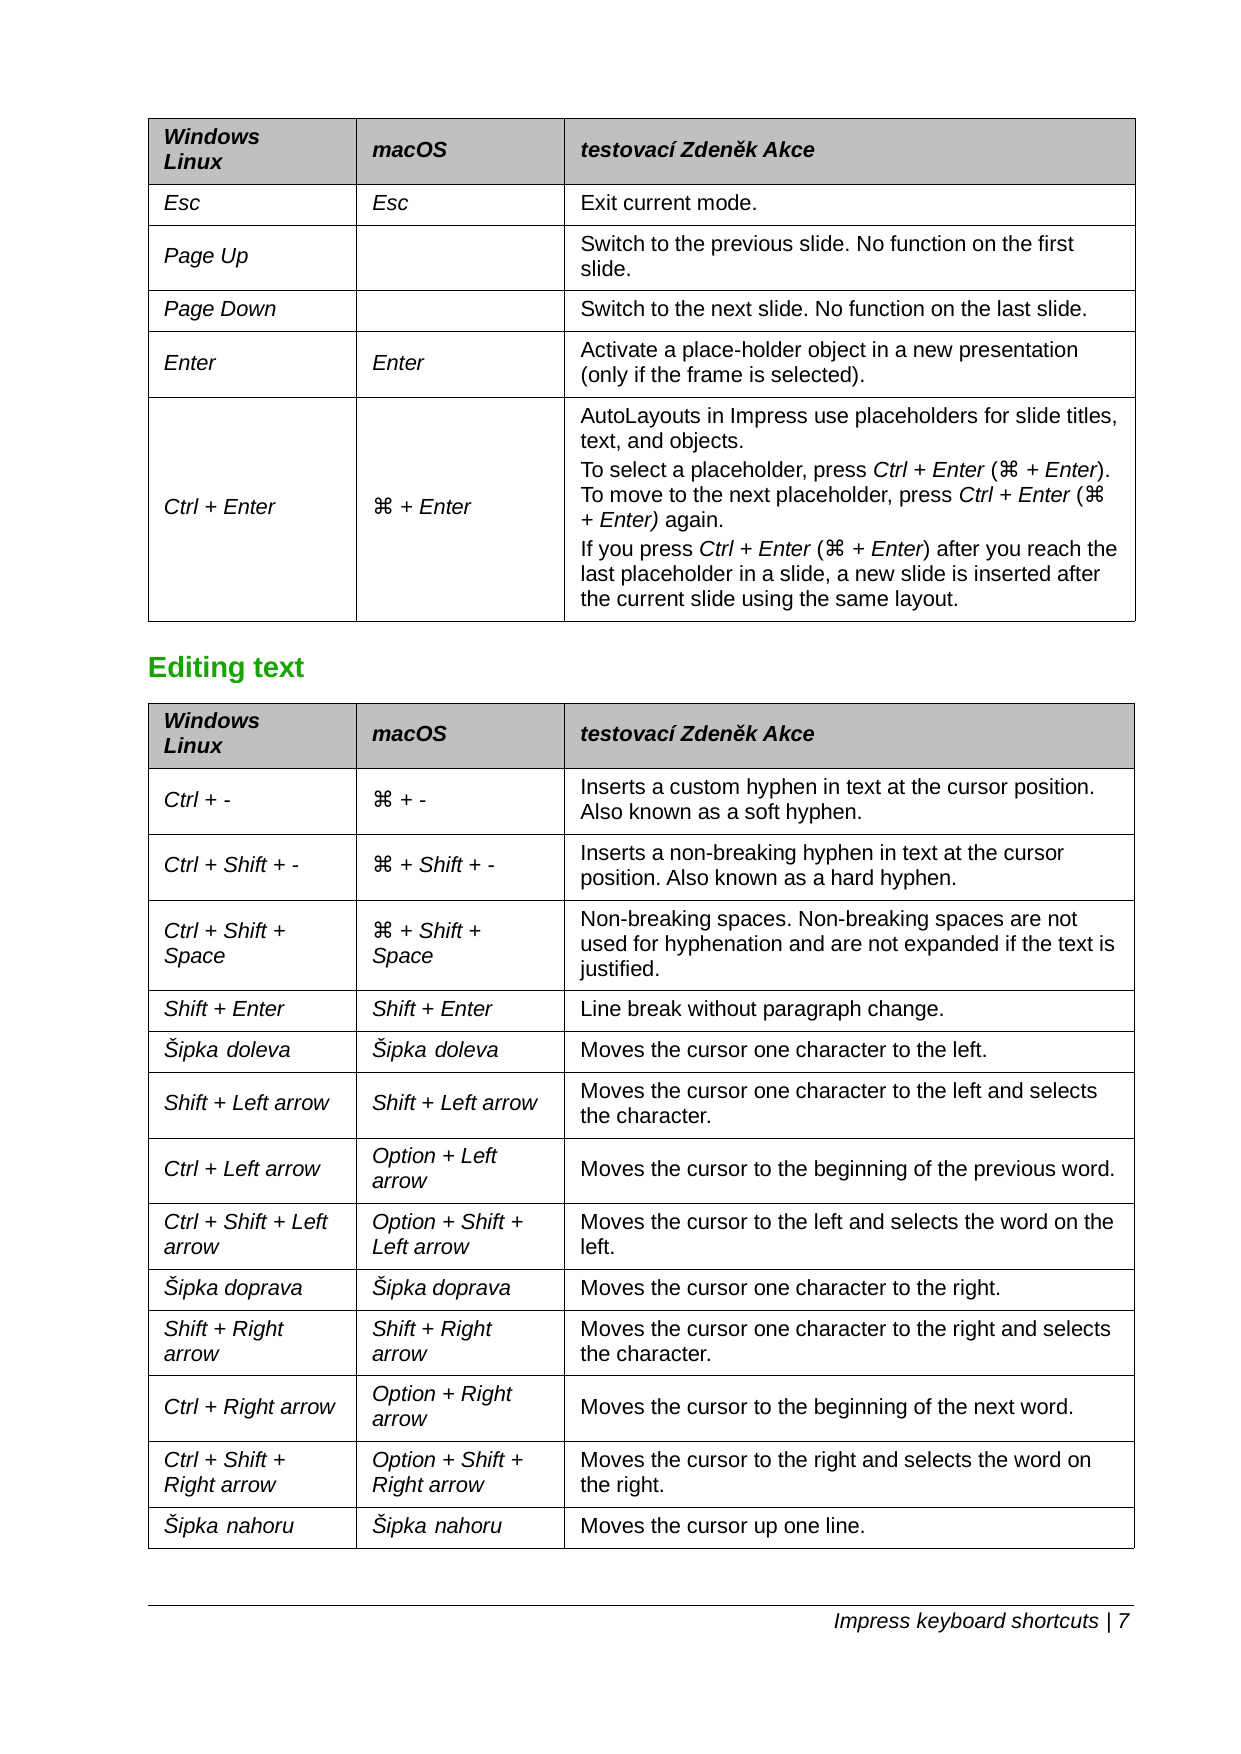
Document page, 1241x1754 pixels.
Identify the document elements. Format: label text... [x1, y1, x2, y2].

table_cell Exit current mode. [565, 185, 1135, 224]
table_cell Moves the cursor to the beginning of the previous word. [565, 1139, 1134, 1203]
table_header macOS [357, 704, 564, 768]
table_cell Šipka nahoru [149, 1508, 356, 1548]
table_cell Inserts a non-breaking hyphen in text at the cursor position. Also known as a hard hyphen. [565, 835, 1134, 899]
table_cell Ctrl + Shift + Left arrow [149, 1204, 356, 1269]
table_cell Shift + Enter [357, 991, 564, 1031]
table_cell Ctrl + Shift + Right arrow [149, 1442, 356, 1507]
table_cell Šipka nahoru [357, 1508, 564, 1548]
table_header Windows Linux [149, 704, 356, 768]
table_cell Moves the cursor to the beginning of the next word. [565, 1376, 1134, 1441]
table_cell Option + Left arrow [357, 1139, 564, 1203]
subtitle Editing text [148, 650, 1134, 684]
table_header testovací Zdeněk Akce [565, 119, 1135, 184]
table_cell Non-breaking spaces. Non-breaking spaces are not used for hyphenation and are not expanded if the text is justified. [565, 901, 1134, 990]
table_cell Moves the cursor up one line. [565, 1508, 1134, 1548]
table_cell Switch to the next slide. No function on the last slide. [565, 291, 1135, 331]
table_cell Page Up [149, 226, 356, 290]
table_cell Ctrl + Shift + - [149, 835, 356, 899]
table_cell Moves the cursor one character to the left. [565, 1032, 1134, 1072]
table_cell Moves the cursor to the left and selects the word on the left. [565, 1204, 1134, 1269]
table_cell Ctrl + Right arrow [149, 1376, 356, 1441]
table_cell Ctrl + Shift + Space [149, 901, 356, 990]
table_header Windows Linux [149, 119, 356, 184]
table_cell Ctrl + - [149, 769, 356, 834]
table_cell Enter [357, 332, 564, 397]
table_cell Line break without paragraph change. [565, 991, 1134, 1031]
table_cell Esc [149, 185, 356, 224]
table_cell Inserts a custom hyphen in text at the cursor position. Also known as a soft hyphen. [565, 769, 1134, 834]
table_cell Activate a place-holder object in a new presentation (only if the frame is selected). [565, 332, 1135, 397]
table_cell ⌘ + Enter [357, 398, 564, 621]
table_cell Option + Shift + Right arrow [357, 1442, 564, 1507]
table_cell Ctrl + Left arrow [149, 1139, 356, 1203]
table_header macOS [357, 119, 564, 184]
table_cell Moves the cursor to the right and selects the word on the right. [565, 1442, 1134, 1507]
table_cell Shift + Right arrow [357, 1311, 564, 1375]
table_cell Shift + Enter [149, 991, 356, 1031]
table_cell Ctrl + Enter [149, 398, 356, 621]
table_cell [357, 291, 564, 331]
table_cell AutoLayouts in Impress use placeholders for slide titles, text, and objects. To select a placeholder, press Ctrl + Enter (⌘ + Enter). To move to the next placeholder, press Ctrl + Enter (⌘ + Enter) again. If you press Ctrl + Enter (⌘ + Enter) after you reach the last placeholder in a slide, a new slide is inserted after the current slide using the same layout. [565, 398, 1135, 621]
table_cell Moves the cursor one character to the right. [565, 1270, 1134, 1310]
table_cell Esc [357, 185, 564, 224]
table_cell [357, 226, 564, 290]
table_cell ⌘ + - [357, 769, 564, 834]
table_cell Šipka doleva [357, 1032, 564, 1072]
table_cell Option + Shift + Left arrow [357, 1204, 564, 1269]
table_header testovací Zdeněk Akce [565, 704, 1134, 768]
table_cell Šipka doprava [357, 1270, 564, 1310]
table_cell Shift + Left arrow [357, 1073, 564, 1137]
table_cell ⌘ + Shift + - [357, 835, 564, 899]
table_cell Switch to the previous slide. No function on the first slide. [565, 226, 1135, 290]
table_cell Shift + Left arrow [149, 1073, 356, 1137]
table_cell Šipka doleva [149, 1032, 356, 1072]
table_cell Option + Right arrow [357, 1376, 564, 1441]
table_cell Enter [149, 332, 356, 397]
table_cell Shift + Right arrow [149, 1311, 356, 1375]
table_cell Page Down [149, 291, 356, 331]
table_cell Šipka doprava [149, 1270, 356, 1310]
table_cell Moves the cursor one character to the left and selects the character. [565, 1073, 1134, 1137]
table_cell Moves the cursor one character to the right and selects the character. [565, 1311, 1134, 1375]
table_cell ⌘ + Shift + Space [357, 901, 564, 990]
